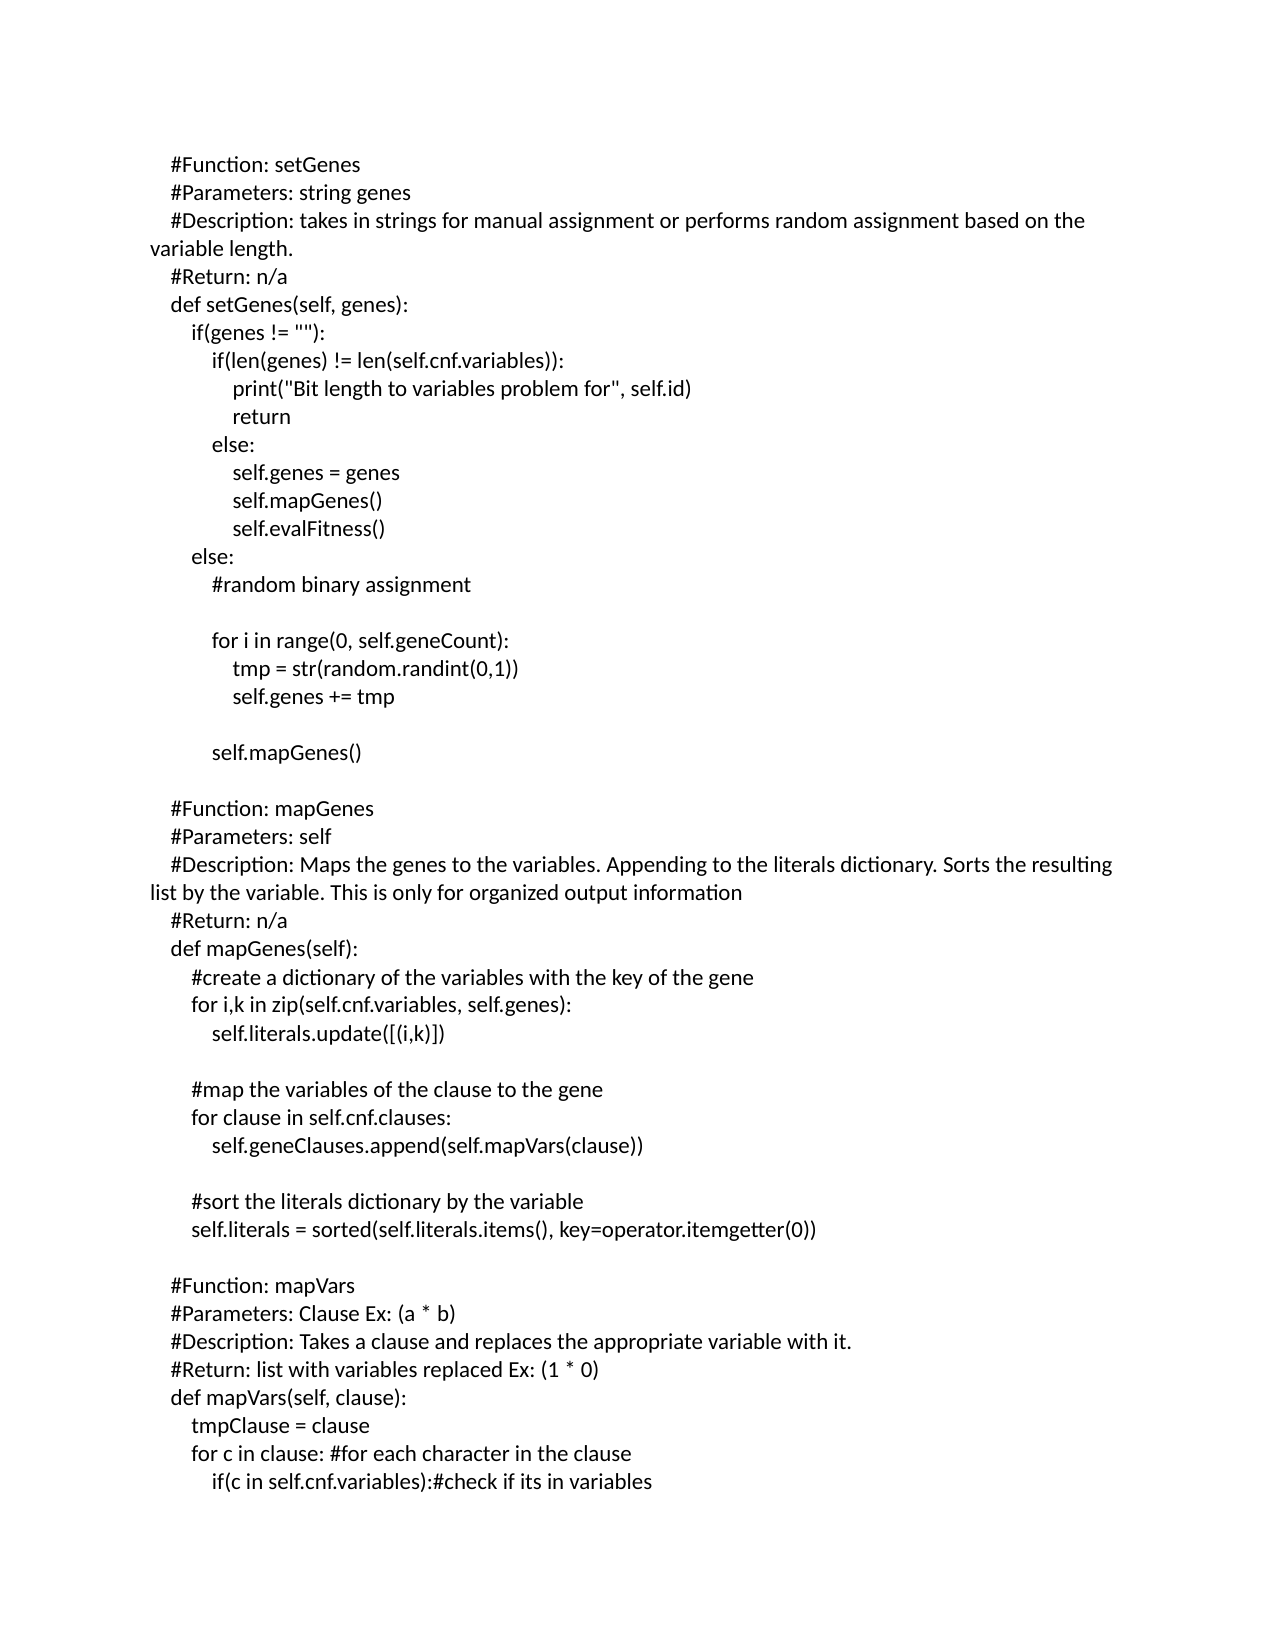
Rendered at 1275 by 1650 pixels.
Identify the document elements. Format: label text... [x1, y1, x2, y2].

text #Parameters: string genes [150, 178, 1125, 206]
text for i,k in zip(self.cnf.variables, self.genes): [150, 991, 1125, 1019]
text self.genes = genes [150, 458, 1125, 486]
text for c in clause: #for each character in the clause [150, 1439, 1125, 1467]
text #Function: mapGenes [150, 794, 1125, 822]
text def mapVars(self, clause): [150, 1383, 1125, 1411]
text tmpClause = clause [150, 1411, 1125, 1439]
text #Description: takes in strings for manual assignment or performs random assignment based on the variable length. [150, 206, 1125, 262]
text #Return: n/a [150, 907, 1125, 934]
text #Return: n/a [150, 262, 1125, 290]
text #Description: Maps the genes to the variables. Appending to the literals dictionary. Sorts the resulting list by the variable. This is only for organized output information [150, 851, 1125, 907]
text #Return: list with variables replaced Ex: (1 * 0) [150, 1355, 1125, 1383]
text #Parameters: Clause Ex: (a * b) [150, 1299, 1125, 1327]
text self.literals = sorted(self.literals.items(), key=operator.itemgetter(0)) [150, 1215, 1125, 1243]
text #Description: Takes a clause and replaces the appropriate variable with it. [150, 1327, 1125, 1355]
text return [150, 402, 1125, 430]
text self.genes += tmp [150, 682, 1125, 710]
text if(genes != ""): [150, 318, 1125, 346]
text #Function: mapVars [150, 1271, 1125, 1299]
text self.mapGenes() [150, 486, 1125, 514]
text self.geneClauses.append(self.mapVars(clause)) [150, 1131, 1125, 1159]
text self.evalFitness() [150, 514, 1125, 542]
text #create a dictionary of the variables with the key of the gene [150, 963, 1125, 991]
text self.mapGenes() [150, 738, 1125, 766]
text #map the variables of the clause to the gene [150, 1075, 1125, 1103]
text for i in range(0, self.geneCount): [150, 626, 1125, 654]
text tmp = str(random.randint(0,1)) [150, 654, 1125, 682]
text if(c in self.cnf.variables):#check if its in variables [150, 1467, 1125, 1495]
text #random binary assignment [150, 570, 1125, 598]
text for clause in self.cnf.clauses: [150, 1103, 1125, 1131]
text if(len(genes) != len(self.cnf.variables)): [150, 346, 1125, 374]
text print("Bit length to variables problem for", self.id) [150, 374, 1125, 402]
text else: [150, 542, 1125, 570]
text #Function: setGenes [150, 150, 1125, 178]
text #sort the literals dictionary by the variable [150, 1187, 1125, 1215]
text def mapGenes(self): [150, 934, 1125, 963]
text #Parameters: self [150, 822, 1125, 851]
text self.literals.update([(i,k)]) [150, 1019, 1125, 1047]
text def setGenes(self, genes): [150, 290, 1125, 318]
text else: [150, 430, 1125, 458]
